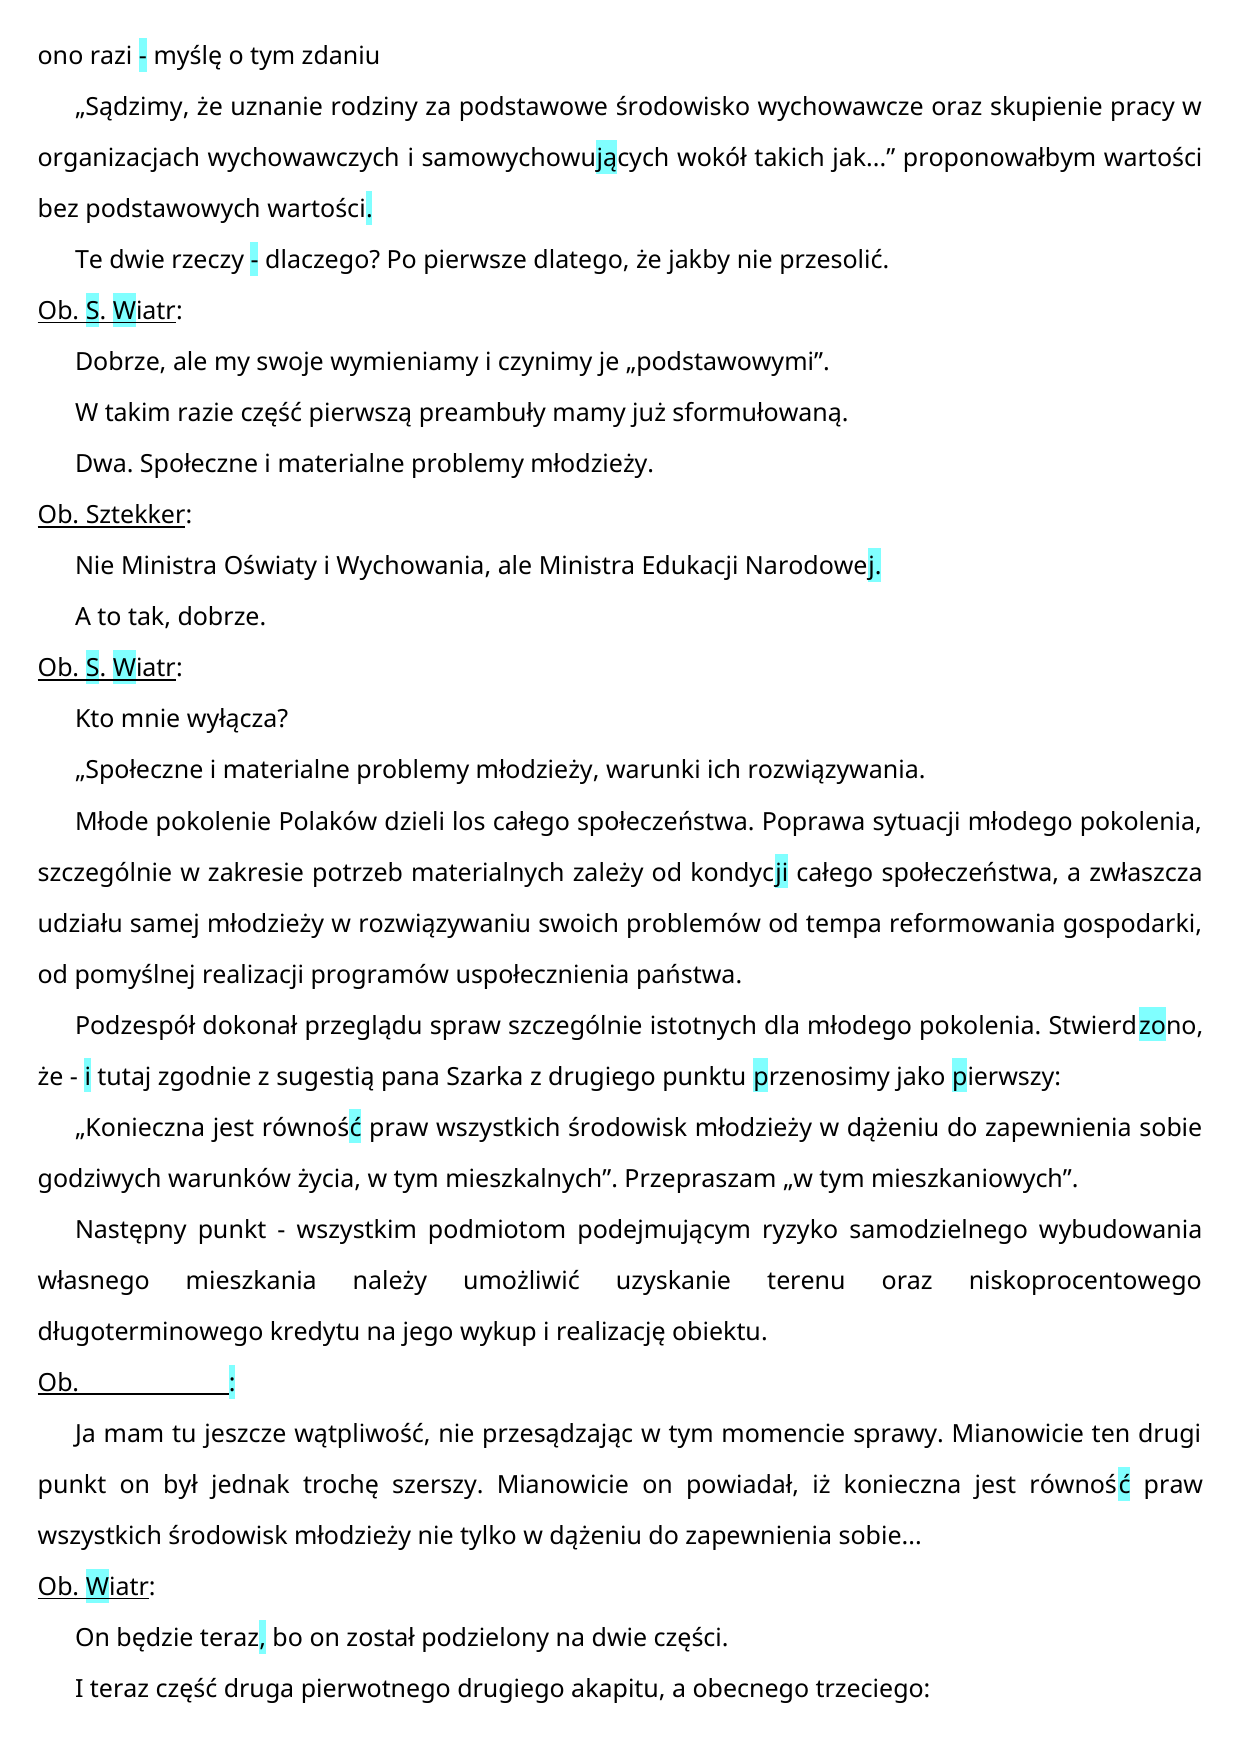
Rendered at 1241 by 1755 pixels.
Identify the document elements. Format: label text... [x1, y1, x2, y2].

text A to tak, dobrze. [37, 599, 1203, 633]
text Następny punkt - wszystkim podmiotom podejmującym ryzyko samodzielnego wybudowania własnego mieszkania należy umożliwić uzyskanie terenu oraz niskoprocentowego długoterminowego kredytu na jego wykup i realizację obiektu. [37, 1211, 1203, 1348]
text Dwa. Społeczne i materialne problemy młodzieży. [37, 446, 1203, 480]
text Kto mnie wyłącza? [37, 701, 1203, 735]
text „Społeczne i materialne problemy młodzieży, warunki ich rozwiązywania. [37, 752, 1203, 786]
text Te dwie rzeczy - dlaczego? Po pierwsze dlatego, że jakby nie przesolić. [37, 242, 1203, 276]
text Ja mam tu jeszcze wątpliwość, nie przesądzając w tym momencie sprawy. Mianowicie ten drugi punkt on był jednak trochę szerszy. Mianowicie on powiadał, iż konieczna jest równość praw wszystkich środowisk młodzieży nie tylko w dążeniu do zapewnienia sobie... [37, 1416, 1203, 1552]
text W takim razie część pierwszą preambuły mamy już sformułowaną. [37, 395, 1203, 429]
text ono razi - myślę o tym zdaniu [37, 37, 1203, 72]
text Dobrze, ale my swoje wymieniamy i czynimy je „podstawowymi”. [37, 344, 1203, 378]
text Ob. S. Wiatr: [37, 293, 1203, 327]
text On będzie teraz, bo on został podzielony na dwie części. [37, 1620, 1203, 1654]
text Ob. Sztekker: [37, 497, 1203, 531]
text „Konieczna jest równość praw wszystkich środowisk młodzieży w dążeniu do zapewnienia sobie godziwych warunków życia, w tym mieszkalnych”. Przepraszam „w tym mieszkaniowych”. [37, 1109, 1203, 1194]
text Ob. S. Wiatr: [37, 650, 1203, 684]
text Nie Ministra Oświaty i Wychowania, ale Ministra Edukacji Narodowej. [37, 548, 1203, 582]
text Podzespół dokonał przeglądu spraw szczególnie istotnych dla młodego pokolenia. Stwierdzono, że - i tutaj zgodnie z sugestią pana Szarka z drugiego punktu przenosimy jako pierwszy: [37, 1007, 1203, 1092]
text Młode pokolenie Polaków dzieli los całego społeczeństwa. Poprawa sytuacji młodego pokolenia, szczególnie w zakresie potrzeb materialnych zależy od kondycji całego społeczeństwa, a zwłaszcza udziału samej młodzieży w rozwiązywaniu swoich problemów od tempa reformowania gospodarki, od pomyślnej realizacji programów uspołecznienia państwa. [37, 803, 1203, 990]
text Ob. Wiatr: [37, 1569, 1203, 1603]
text „Sądzimy, że uznanie rodziny za podstawowe środowisko wychowawcze oraz skupienie pracy w organizacjach wychowawczych i samowychowujących wokół takich jak...” proponowałbym wartości bez podstawowych wartości. [37, 88, 1203, 225]
text Ob. : [37, 1364, 1203, 1399]
text I teraz część druga pierwotnego drugiego akapitu, a obecnego trzeciego: [37, 1671, 1203, 1705]
